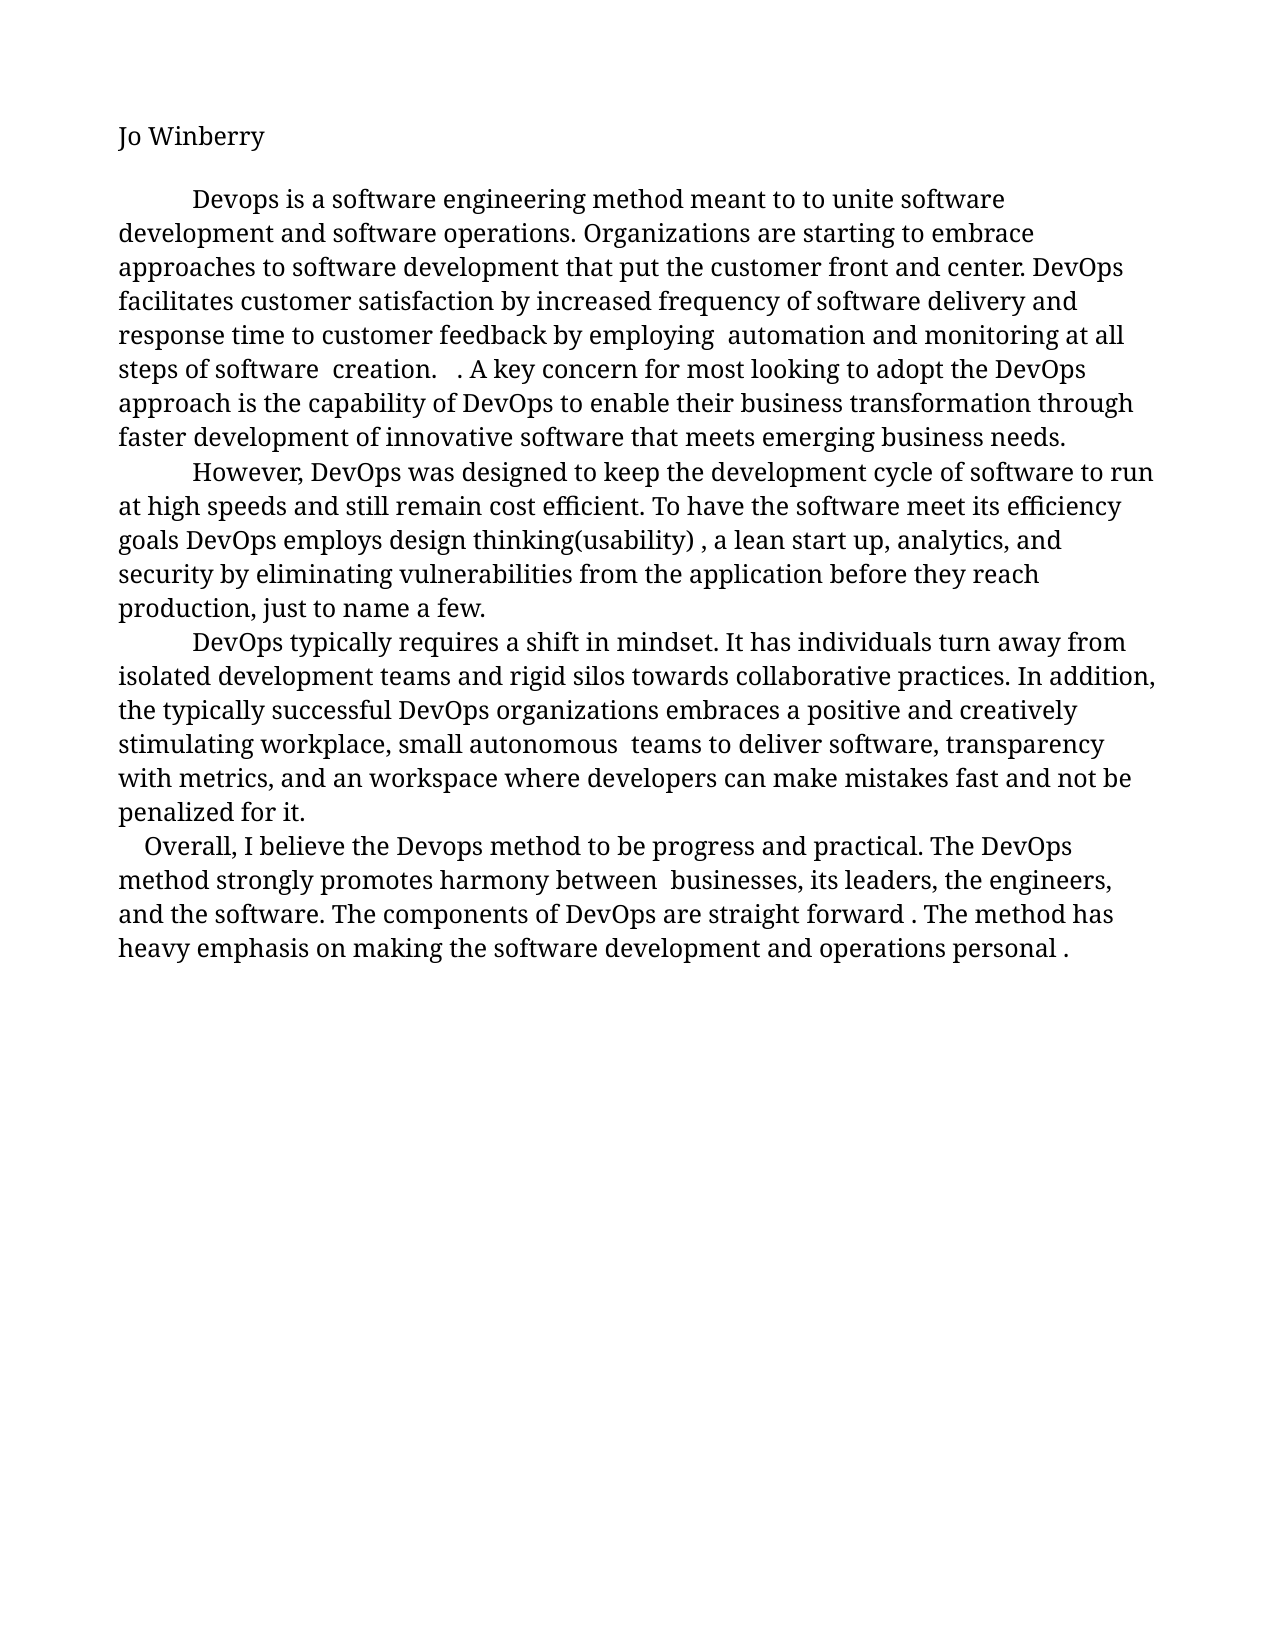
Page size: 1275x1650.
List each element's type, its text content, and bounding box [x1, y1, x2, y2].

text DevOps typically requires a shift in mindset. It has individuals turn away from isolated development teams and rigid silos towards collaborative practices. In addition, the typically successful DevOps organizations embraces a positive and creatively stimulating workplace, small autonomous teams to deliver software, transparency with metrics, and an workspace where developers can make mistakes fast and not be penalized for it. [118, 624, 1157, 829]
text However, DevOps was designed to keep the development cycle of software to run at high speeds and still remain cost efficient. To have the software meet its efficiency goals DevOps employs design thinking(usability) , a lean start up, analytics, and security by eliminating vulnerabilities from the application before they reach production, just to name a few. [118, 454, 1157, 624]
text Devops is a software engineering method meant to to unite software development and software operations. Organizations are starting to embrace approaches to software development that put the customer front and center. DevOps facilitates customer satisfaction by increased frequency of software delivery and response time to customer feedback by employing automation and monitoring at all steps of software creation. . A key concern for most looking to adopt the DevOps approach is the capability of DevOps to enable their business transformation through faster development of innovative software that meets emerging business needs. [118, 182, 1157, 454]
text Overall, I believe the Devops method to be progress and practical. The DevOps method strongly promotes harmony between businesses, its leaders, the engineers, and the software. The components of DevOps are straight forward . The method has heavy emphasis on making the software development and operations personal . [118, 829, 1157, 965]
